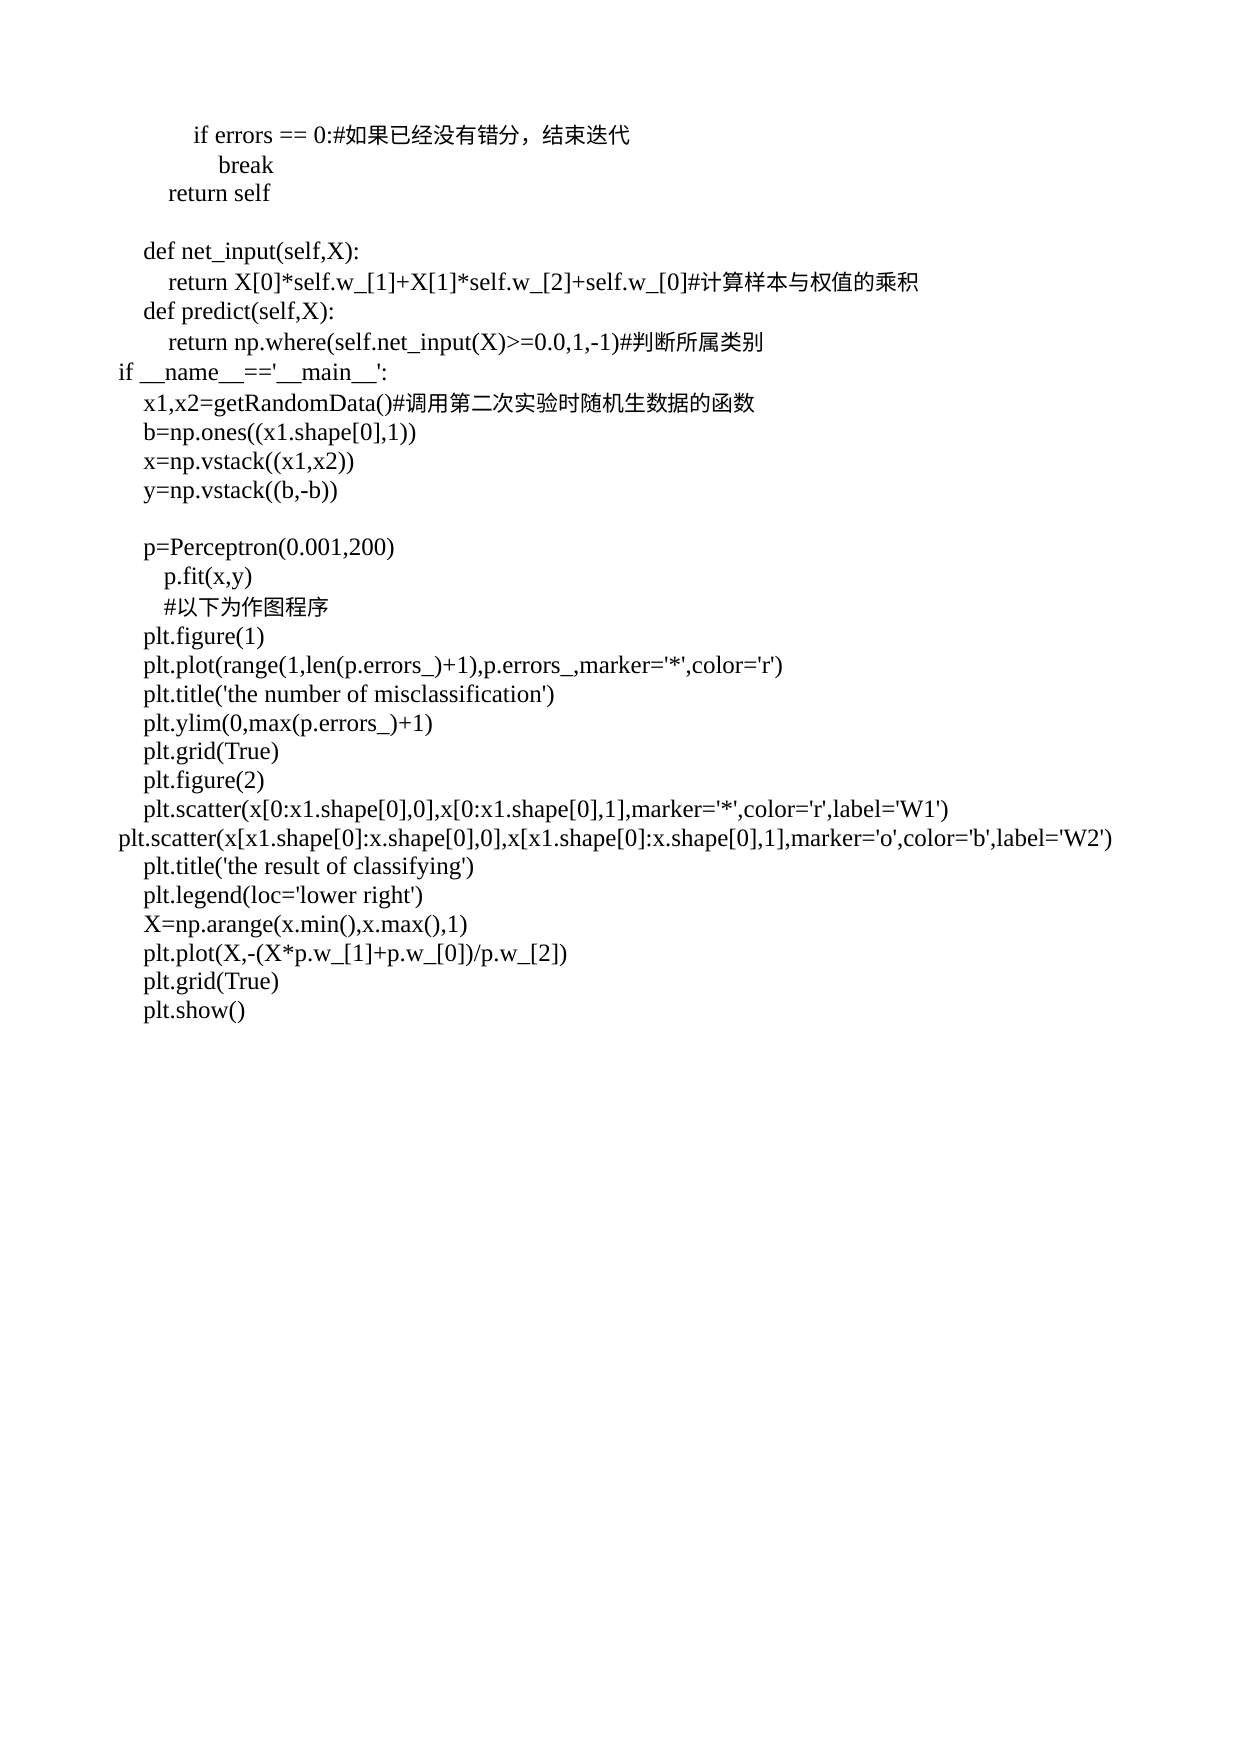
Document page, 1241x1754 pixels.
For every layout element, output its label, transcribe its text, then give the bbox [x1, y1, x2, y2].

text return self [118, 178, 1122, 207]
text p.fit(x,y) [118, 561, 1122, 590]
text b=np.ones((x1.shape[0],1)) [118, 417, 1122, 446]
text plt.grid(True) [118, 736, 1122, 765]
text X=np.arange(x.min(),x.max(),1) [118, 909, 1122, 938]
text plt.figure(1) [118, 621, 1122, 650]
text return np.where(self.net_input(X)>=0.0,1,-1)#判断所属类别 [118, 325, 1122, 357]
text break [118, 150, 1122, 178]
text def net_input(self,X): [118, 236, 1122, 265]
text plt.plot(range(1,len(p.errors_)+1),p.errors_,marker='*',color='r') [118, 650, 1122, 679]
text x=np.vstack((x1,x2)) [118, 446, 1122, 475]
text def predict(self,X): [118, 296, 1122, 325]
text plt.title('the number of misclassification') [118, 679, 1122, 708]
text plt.plot(X,-(X*p.w_[1]+p.w_[0])/p.w_[2]) [118, 938, 1122, 966]
text x1,x2=getRandomData()#调用第二次实验时随机生数据的函数 [118, 386, 1122, 417]
text return X[0]*self.w_[1]+X[1]*self.w_[2]+self.w_[0]#计算样本与权值的乘积 [118, 265, 1122, 296]
text #以下为作图程序 [118, 590, 1122, 621]
text plt.ylim(0,max(p.errors_)+1) [118, 708, 1122, 736]
text y=np.vstack((b,-b)) [118, 475, 1122, 503]
text plt.scatter(x[x1.shape[0]:x.shape[0],0],x[x1.shape[0]:x.shape[0],1],marker='o',color='b',label='W2') [118, 823, 1122, 851]
text plt.figure(2) [118, 765, 1122, 794]
text plt.legend(loc='lower right') [118, 880, 1122, 909]
text plt.show() [118, 995, 1122, 1024]
text plt.scatter(x[0:x1.shape[0],0],x[0:x1.shape[0],1],marker='*',color='r',label='W1') [118, 794, 1122, 823]
text plt.grid(True) [118, 966, 1122, 995]
text if errors == 0:#如果已经没有错分，结束迭代 [118, 118, 1122, 150]
text p=Perceptron(0.001,200) [118, 532, 1122, 561]
text plt.title('the result of classifying') [118, 851, 1122, 880]
text if __name__=='__main__': [118, 357, 1122, 386]
